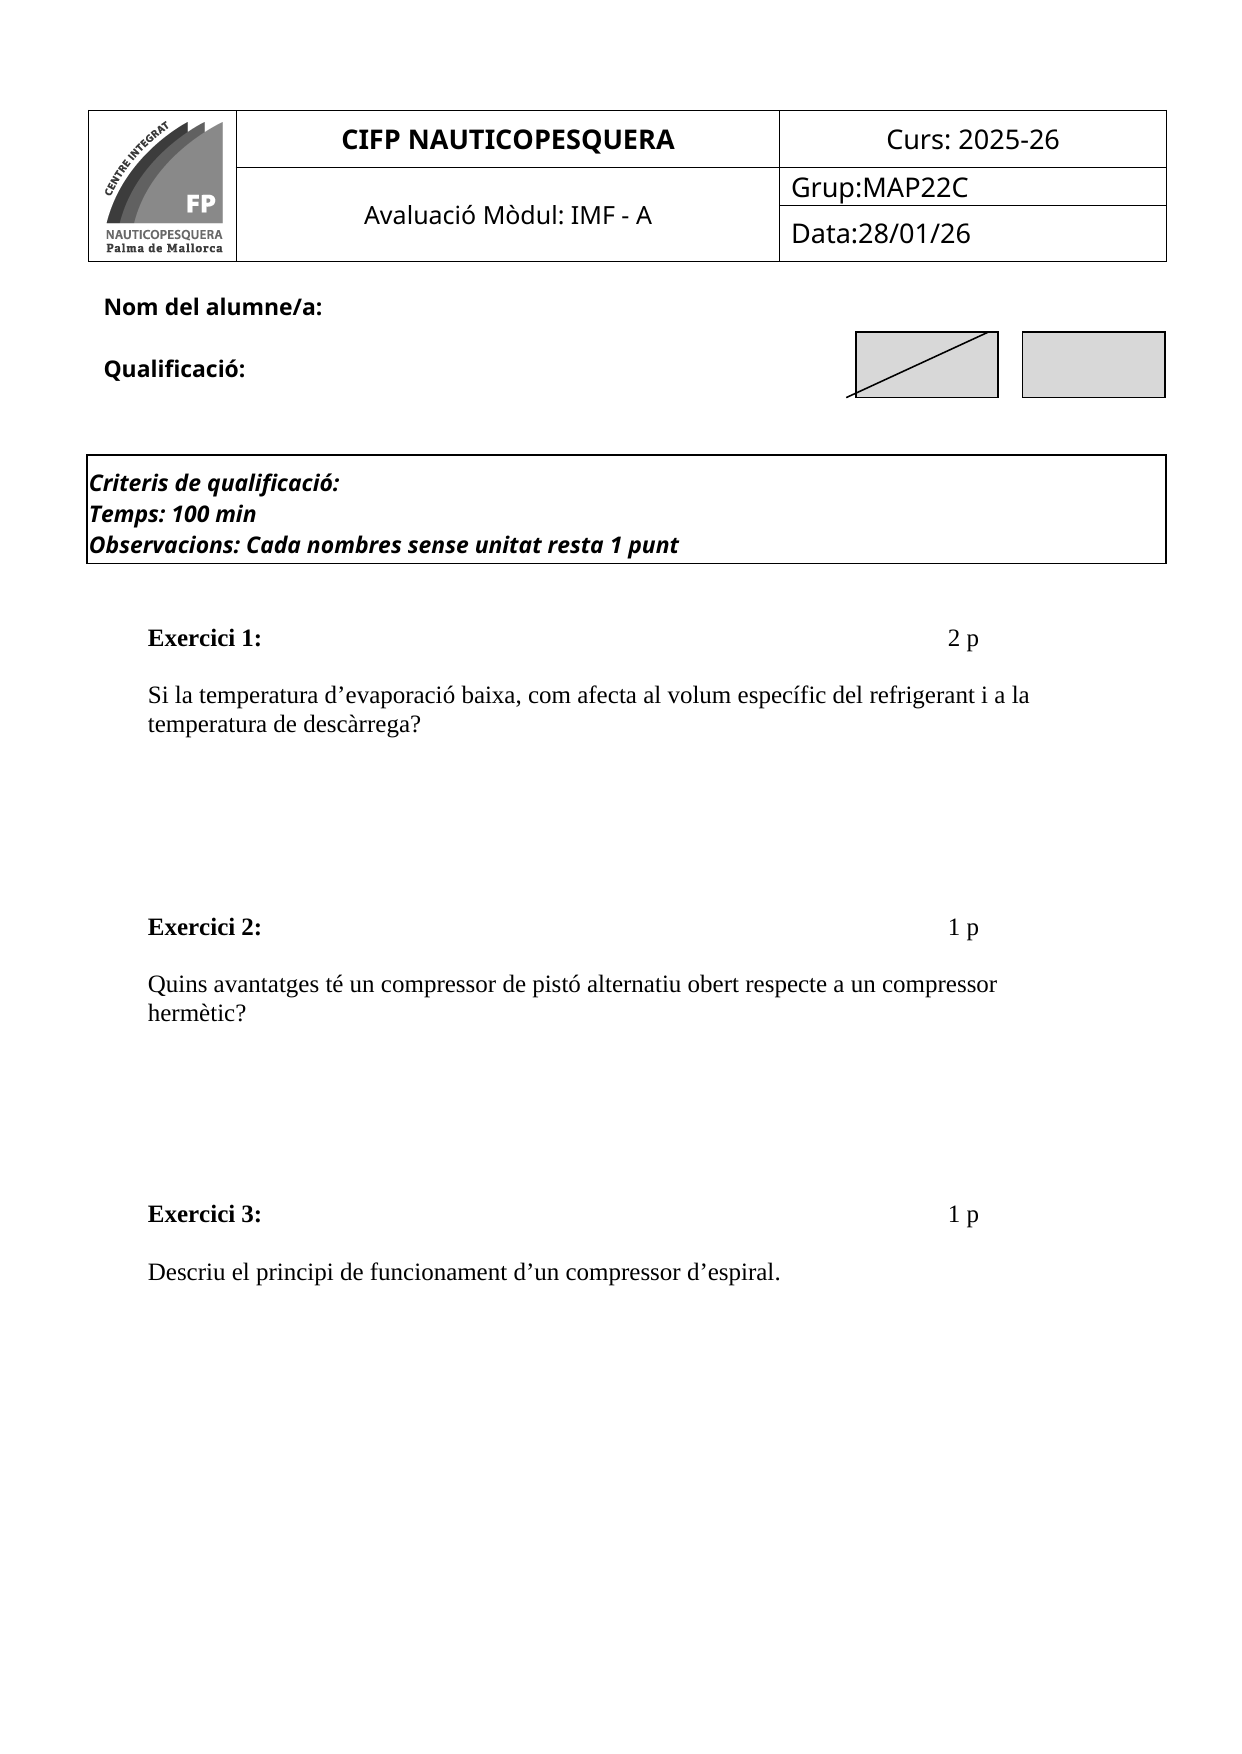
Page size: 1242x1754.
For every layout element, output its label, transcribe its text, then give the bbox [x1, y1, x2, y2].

text Nom del alumne/a: [103, 290, 1094, 322]
text Observacions: Cada nombres sense unitat resta 1 punt [89, 529, 1094, 560]
text Temps: 100 min [89, 498, 1094, 529]
text Qualificació: [103, 353, 855, 384]
text Exercici 1: 2 p [148, 623, 1094, 652]
text Descriu el principi de funcionament d’un compressor d’espiral. [148, 1257, 1094, 1286]
text Si la temperatura d’evaporació baixa, com afecta al volum específic del refrigerant i a la temperatura de descàrrega? [148, 680, 1094, 738]
picture [100, 111, 229, 260]
text Criteris de qualificació: [89, 467, 1094, 498]
text [999, 353, 1022, 384]
text Exercici 3: 1 p [148, 1199, 1094, 1228]
text Quins avantatges té un compressor de pistó alternatiu obert respecte a un compressor hermètic? [148, 969, 1094, 1027]
text Exercici 2: 1 p [148, 912, 1094, 941]
